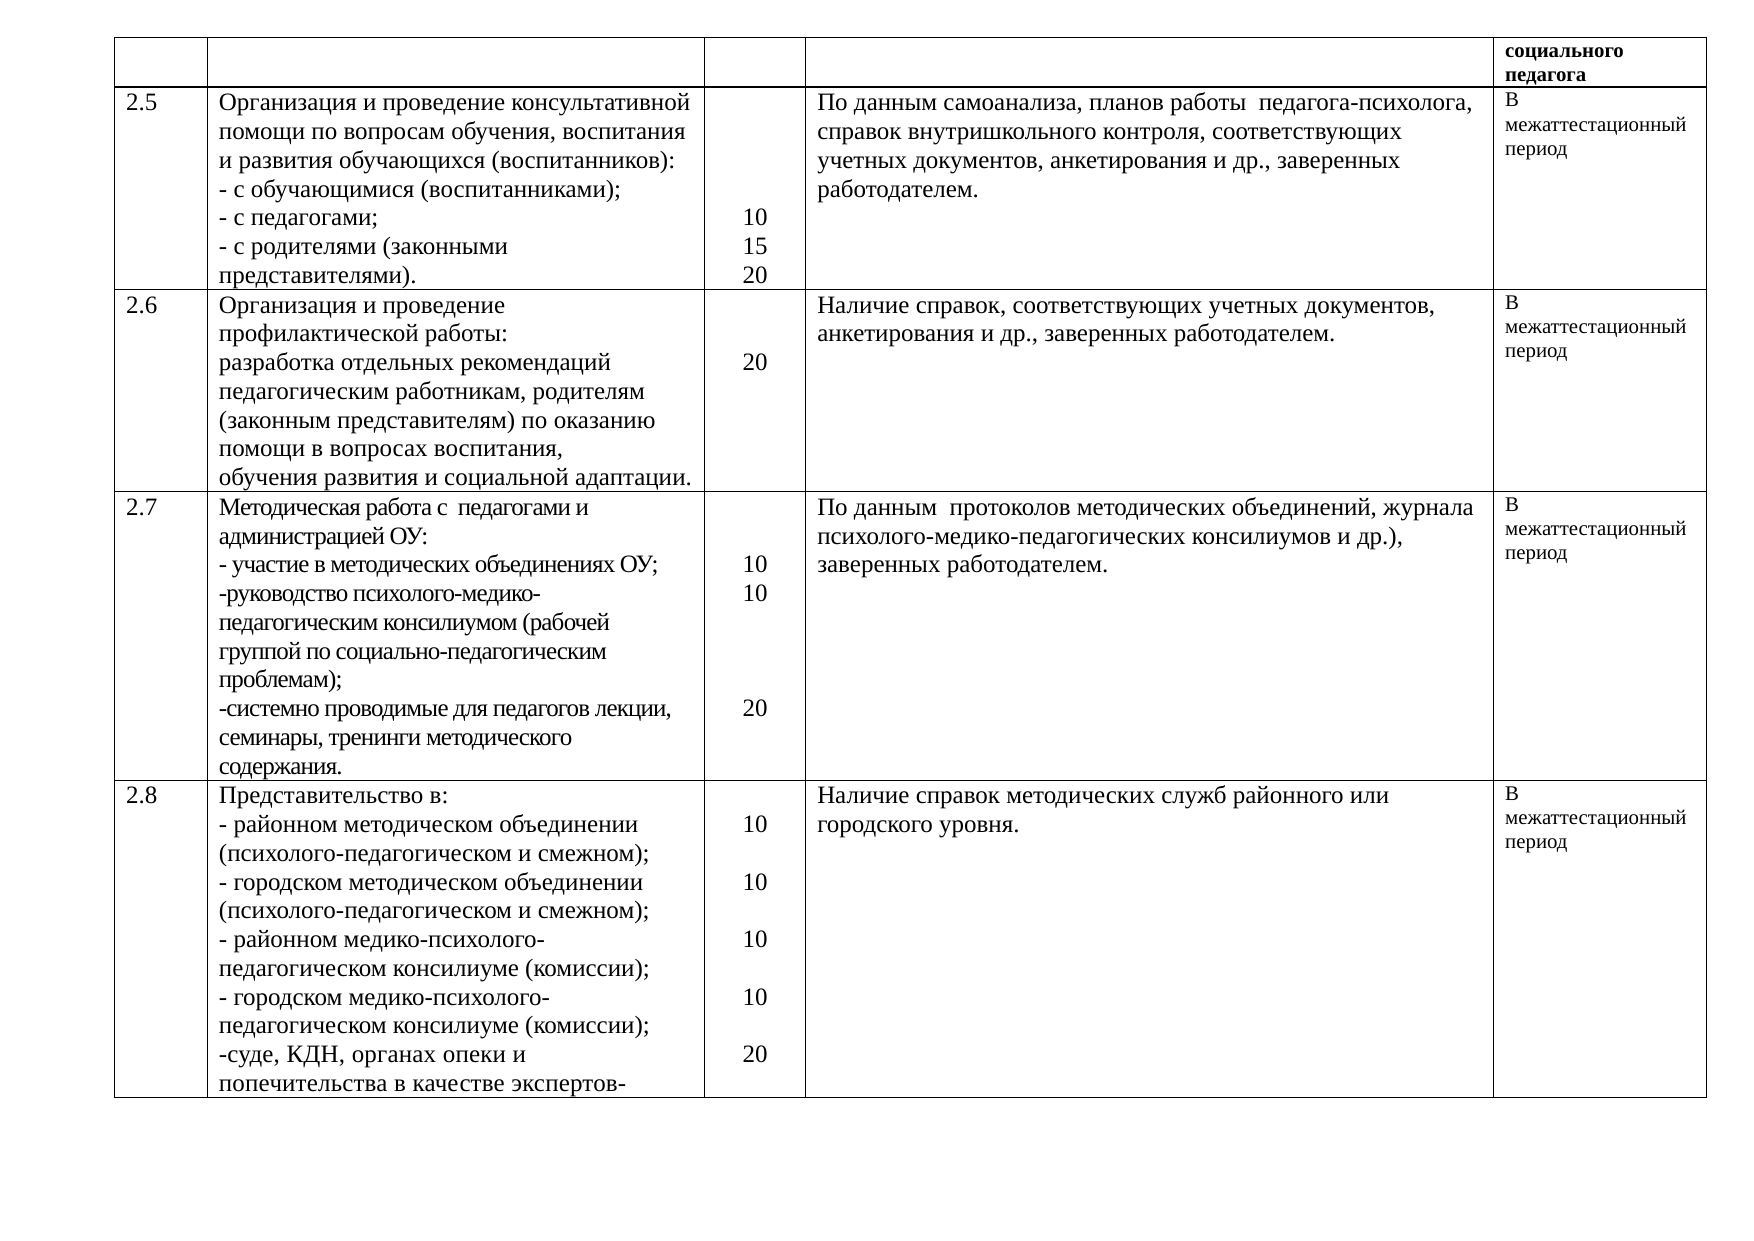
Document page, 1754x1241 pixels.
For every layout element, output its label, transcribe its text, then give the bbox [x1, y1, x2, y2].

table_cell В межаттестационный период [1494, 88, 1706, 289]
table_cell 10 10 20 [705, 492, 805, 779]
table_cell Организация и проведение профилактической работы: разработка отдельных рекомендаций педагогическим работникам, родителям (законным представителям) по оказанию помощи в вопросах воспитания, обучения развития и социальной адаптации. [208, 290, 704, 491]
table_cell 2.5 [115, 88, 207, 289]
table_cell [806, 38, 1493, 86]
table_cell Организация и проведение консультативной помощи по вопросам обучения, воспитания и развития обучающихся (воспитанников): - с обучающимися (воспитанниками); - с педагогами; - с родителями (законными представителями). [208, 88, 704, 289]
table_cell социального педагога [1494, 38, 1706, 86]
table_cell Наличие справок, соответствующих учетных документов, анкетирования и др., заверенных работодателем. [806, 290, 1493, 491]
table_cell В межаттестационный период [1494, 290, 1706, 491]
table_cell Представительство в: - районном методическом объединении (психолого-педагогическом и смежном); - городском методическом объединении (психолого-педагогическом и смежном); - районном медико-психолого-педагогическом консилиуме (комиссии); - городском медико-психолого-педагогическом консилиуме (комиссии); -суде, КДН, органах опеки и попечительства в качестве экспертов- [208, 781, 704, 1097]
table_cell В межаттестационный период [1494, 781, 1706, 1097]
table_cell 2.8 [115, 781, 207, 1097]
table_cell [705, 38, 805, 86]
table_cell 2.7 [115, 492, 207, 779]
table_cell В межаттестационный период [1494, 492, 1706, 779]
table_cell Наличие справок методических служб районного или городского уровня. [806, 781, 1493, 1097]
table_cell 10 15 20 [705, 88, 805, 289]
table_cell Методическая работа с педагогами и администрацией ОУ: - участие в методических объединениях ОУ; -руководство психолого-медико-педагогическим консилиумом (рабочей группой по социально-педагогическим проблемам); -системно проводимые для педагогов лекции, семинары, тренинги методического содержания. [208, 492, 704, 779]
table_cell По данным протоколов методических объединений, журнала психолого-медико-педагогических консилиумов и др.), заверенных работодателем. [806, 492, 1493, 779]
table_cell [208, 38, 704, 86]
table_cell 2.6 [115, 290, 207, 491]
table_cell 10 10 10 10 20 [705, 781, 805, 1097]
table_cell По данным самоанализа, планов работы педагога-психолога, справок внутришкольного контроля, соответствующих учетных документов, анкетирования и др., заверенных работодателем. [806, 88, 1493, 289]
table_cell 20 [705, 290, 805, 491]
table_cell [115, 38, 207, 86]
